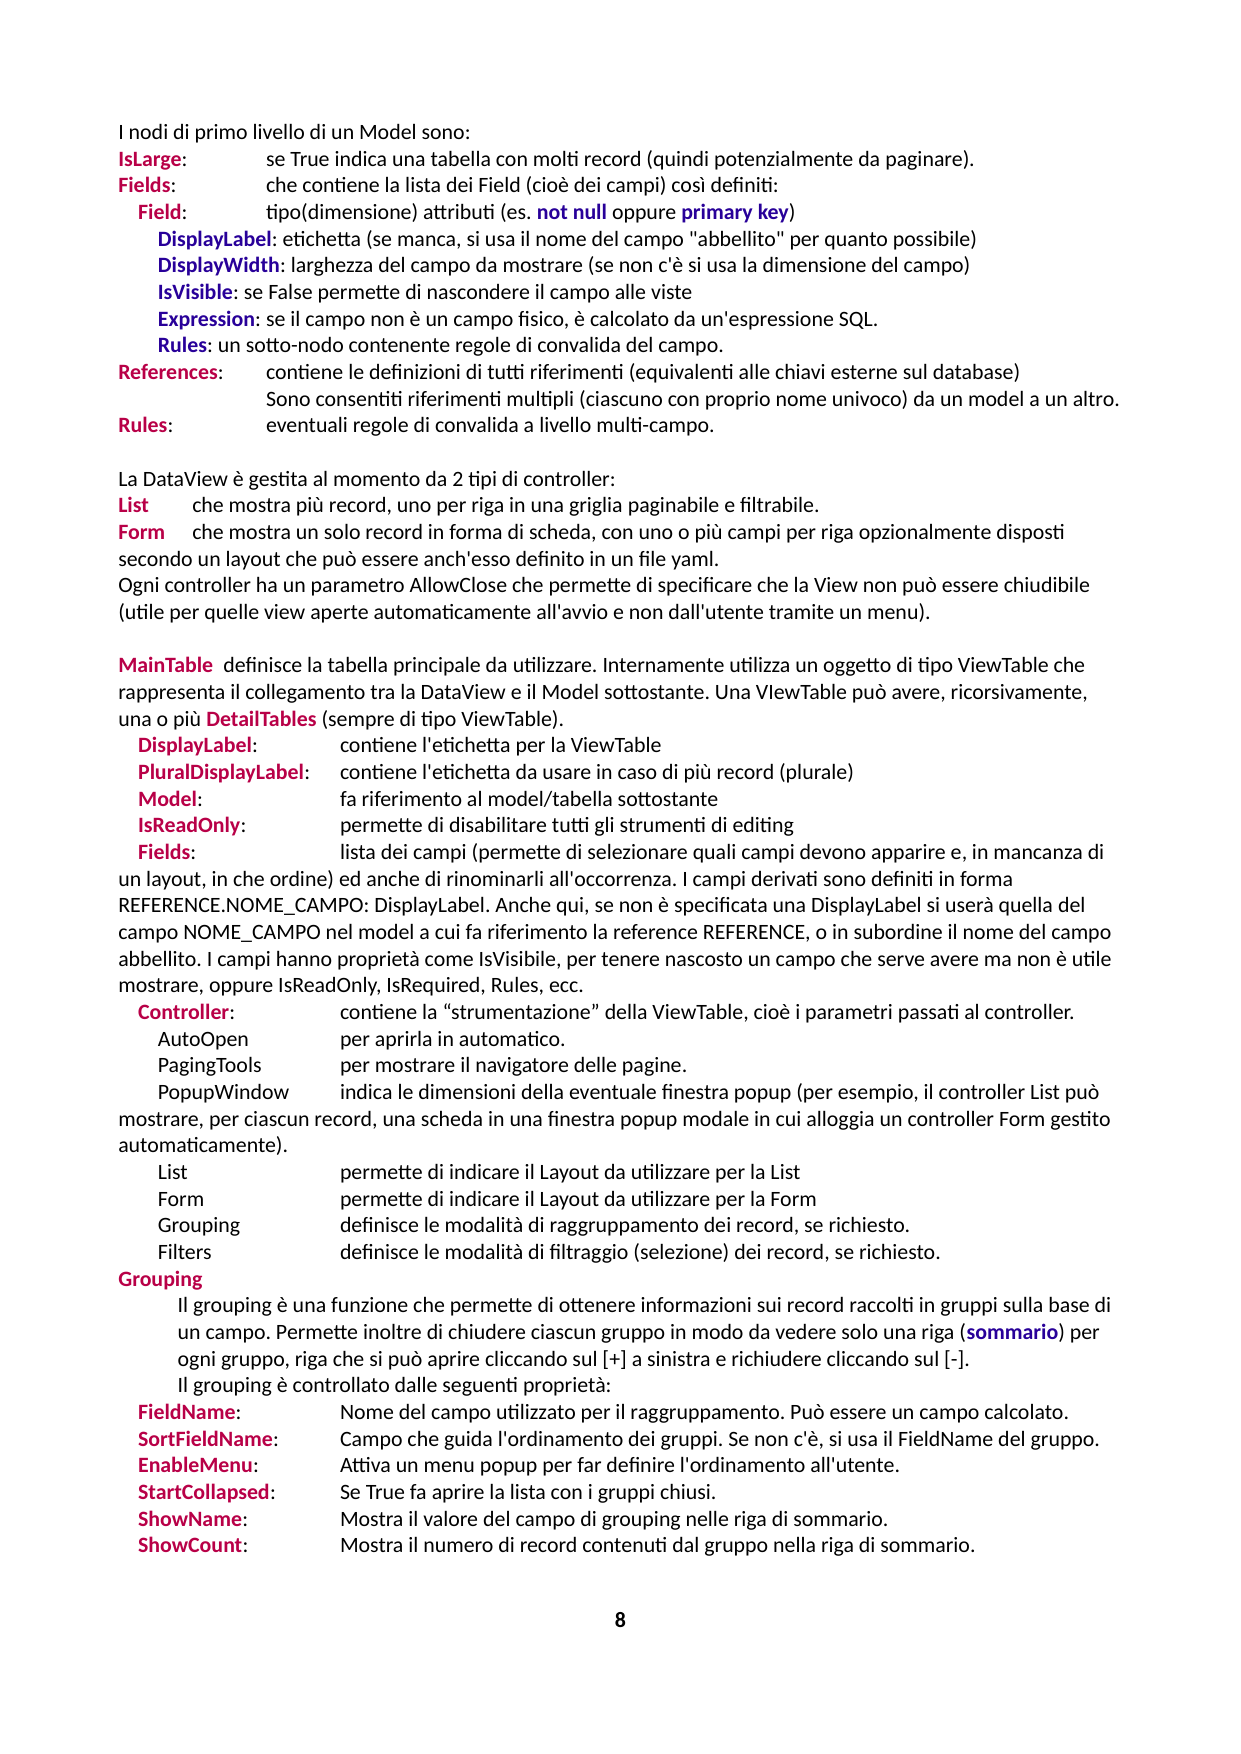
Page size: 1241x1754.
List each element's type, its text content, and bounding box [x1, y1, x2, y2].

text IsLarge: se True indica una tabella con molti record (quindi potenzialmente da paginare). [118, 145, 1122, 171]
text SortFieldName: Campo che guida l'ordinamento dei gruppi. Se non c'è, si usa il FieldName del gruppo. [118, 1425, 1122, 1451]
text PluralDisplayLabel: contiene l'etichetta da usare in caso di più record (plurale) [118, 758, 1122, 785]
text List permette di indicare il Layout da utilizzare per la List [118, 1158, 1122, 1185]
text Grouping [118, 1265, 1122, 1291]
text Grouping definisce le modalità di raggruppamento dei record, se richiesto. [118, 1211, 1122, 1238]
text ShowName: Mostra il valore del campo di grouping nelle riga di sommario. [118, 1505, 1122, 1531]
text IsVisible: se False permette di nascondere il campo alle viste [118, 278, 1122, 305]
text Rules: eventuali regole di convalida a livello multi-campo. [118, 411, 1122, 438]
text Form che mostra un solo record in forma di scheda, con uno o più campi per riga opzionalmente disposti secondo un layout che può essere anch'esso definito in un file yaml. [118, 518, 1122, 571]
text Rules: un sotto-nodo contenente regole di convalida del campo. [118, 331, 1122, 358]
text Sono consentiti riferimenti multipli (ciascuno con proprio nome univoco) da un model a un altro. [118, 385, 1122, 411]
text Model: fa riferimento al model/tabella sottostante [118, 785, 1122, 811]
text DisplayWidth: larghezza del campo da mostrare (se non c'è si usa la dimensione del campo) [118, 251, 1122, 278]
text Fields: lista dei campi (permette di selezionare quali campi devono apparire e, in mancanza di un layout, in che ordine) ed anche di rinominarli all'occorrenza. I campi derivati sono definiti in forma REFERENCE.NOME_CAMPO: DisplayLabel. Anche qui, se non è specificata una DisplayLabel si userà quella del campo NOME_CAMPO nel model a cui fa riferimento la reference REFERENCE, o in subordine il nome del campo abbellito. I campi hanno proprietà come IsVisibile, per tenere nascosto un campo che serve avere ma non è utile mostrare, oppure IsReadOnly, IsRequired, Rules, ecc. [118, 838, 1122, 998]
text Form permette di indicare il Layout da utilizzare per la Form [118, 1185, 1122, 1211]
text PagingTools per mostrare il navigatore delle pagine. [118, 1051, 1122, 1078]
text FieldName: Nome del campo utilizzato per il raggruppamento. Può essere un campo calcolato. [118, 1398, 1122, 1425]
text Expression: se il campo non è un campo fisico, è calcolato da un'espressione SQL. [118, 305, 1122, 331]
text Il grouping è controllato dalle seguenti proprietà: [177, 1371, 1122, 1398]
text DisplayLabel: etichetta (se manca, si usa il nome del campo "abbellito" per quanto possibile) [118, 225, 1122, 251]
text PopupWindow indica le dimensioni della eventuale finestra popup (per esempio, il controller List può mostrare, per ciascun record, una scheda in una finestra popup modale in cui alloggia un controller Form gestito automaticamente). [118, 1078, 1122, 1158]
text MainTable definisce la tabella principale da utilizzare. Internamente utilizza un oggetto di tipo ViewTable che rappresenta il collegamento tra la DataView e il Model sottostante. Una VIewTable può avere, ricorsivamente, una o più DetailTables (sempre di tipo ViewTable). [118, 651, 1122, 731]
text Ogni controller ha un parametro AllowClose che permette di specificare che la View non può essere chiudibile (utile per quelle view aperte automaticamente all'avvio e non dall'utente tramite un menu). [118, 571, 1122, 625]
text StartCollapsed: Se True fa aprire la lista con i gruppi chiusi. [118, 1478, 1122, 1505]
text La DataView è gestita al momento da 2 tipi di controller: [118, 465, 1122, 491]
text DisplayLabel: contiene l'etichetta per la ViewTable [118, 731, 1122, 758]
text List che mostra più record, uno per riga in una griglia paginabile e filtrabile. [118, 491, 1122, 518]
text Field: tipo(dimensione) attributi (es. not null oppure primary key) [118, 198, 1122, 225]
text Controller: contiene la “strumentazione” della ViewTable, cioè i parametri passati al controller. [118, 998, 1122, 1025]
text Fields: che contiene la lista dei Field (cioè dei campi) così definiti: [118, 171, 1122, 198]
text I nodi di primo livello di un Model sono: [118, 118, 1122, 145]
text References: contiene le definizioni di tutti riferimenti (equivalenti alle chiavi esterne sul database) [118, 358, 1122, 385]
text Filters definisce le modalità di filtraggio (selezione) dei record, se richiesto. [118, 1238, 1122, 1265]
text ShowCount: Mostra il numero di record contenuti dal gruppo nella riga di sommario. [118, 1531, 1122, 1558]
text Il grouping è una funzione che permette di ottenere informazioni sui record raccolti in gruppi sulla base di un campo. Permette inoltre di chiudere ciascun gruppo in modo da vedere solo una riga (sommario) per ogni gruppo, riga che si può aprire cliccando sul [+] a sinistra e richiudere cliccando sul [-]. [177, 1291, 1122, 1371]
text IsReadOnly: permette di disabilitare tutti gli strumenti di editing [118, 811, 1122, 838]
text EnableMenu: Attiva un menu popup per far definire l'ordinamento all'utente. [118, 1451, 1122, 1478]
text AutoOpen per aprirla in automatico. [118, 1025, 1122, 1051]
